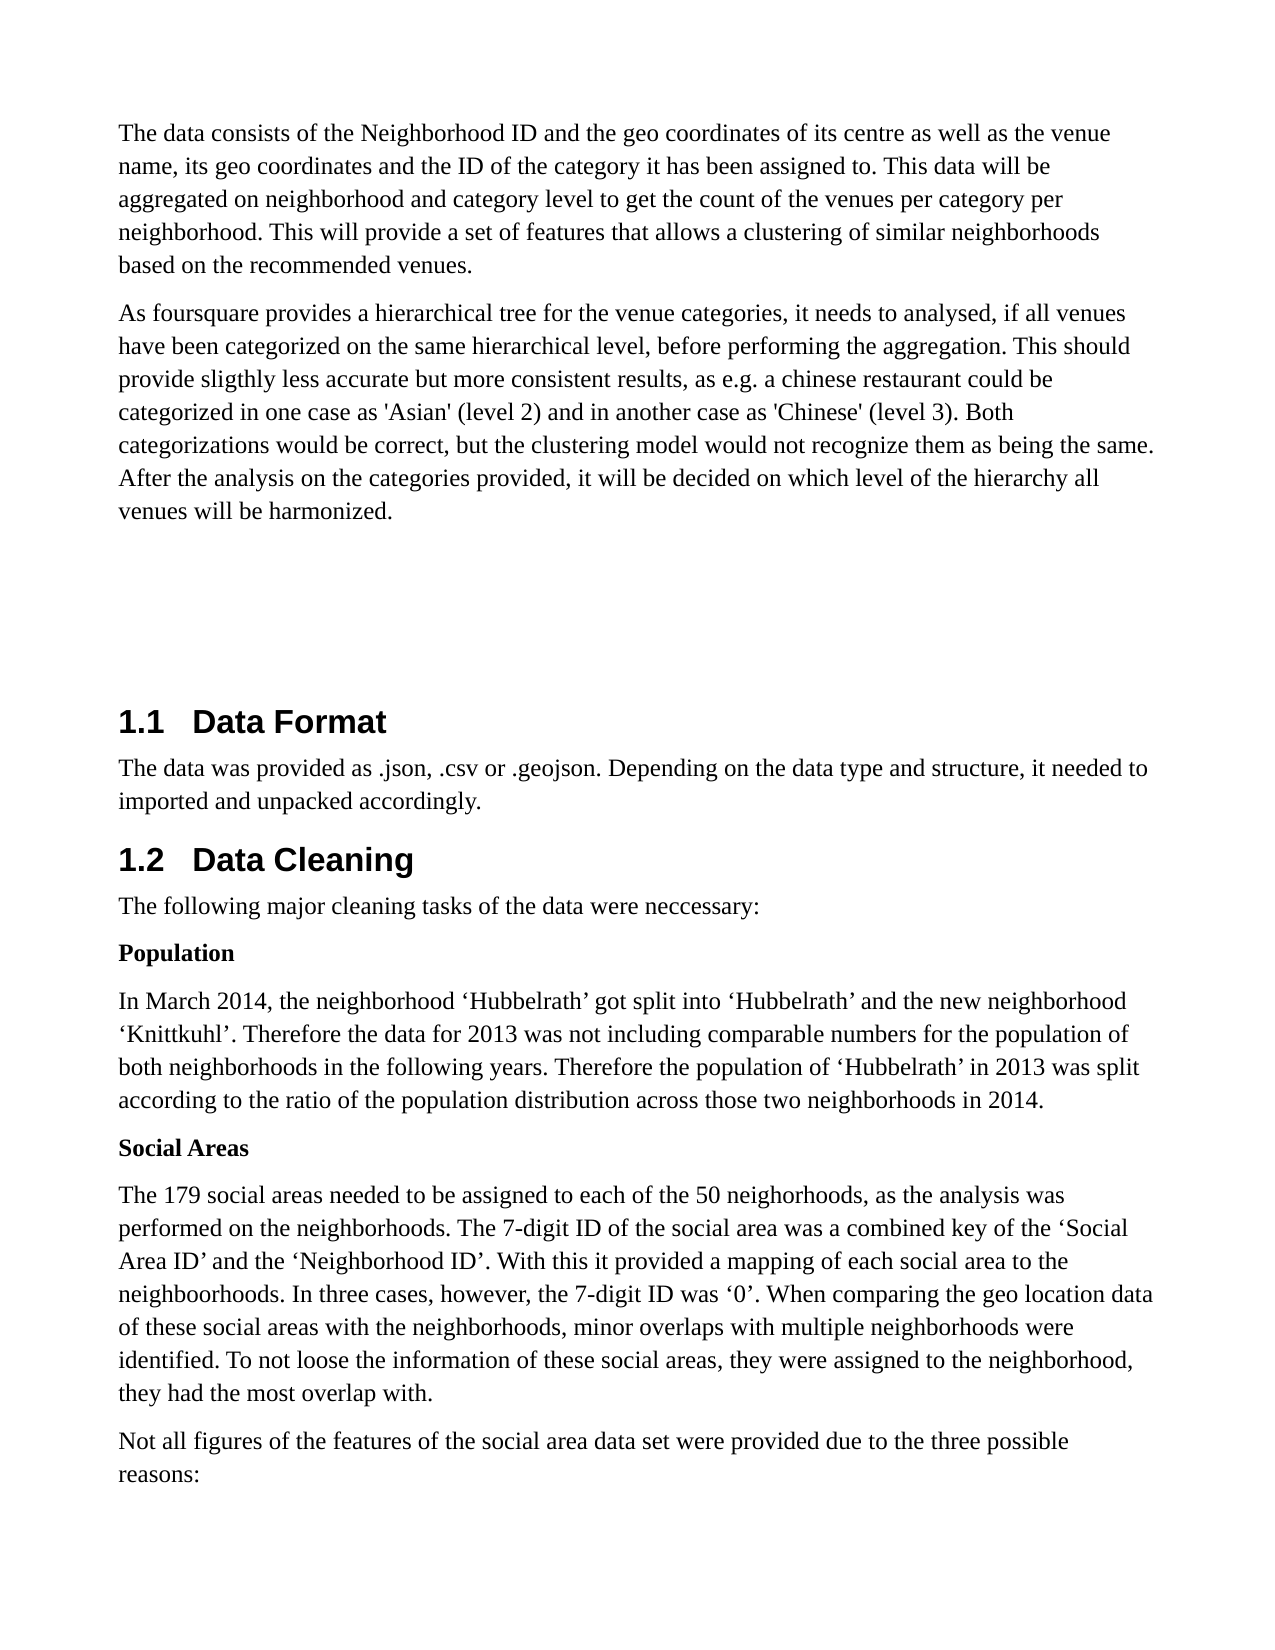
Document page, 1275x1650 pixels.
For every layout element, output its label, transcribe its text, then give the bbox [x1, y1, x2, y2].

text The 179 social areas needed to be assigned to each of the 50 neighorhoods, as the analysis was performed on the neighborhoods. The 7-digit ID of the social area was a combined key of the ‘Social Area ID’ and the ‘Neighborhood ID’. With this it provided a mapping of each social area to the neighboorhoods. In three cases, however, the 7-digit ID was ‘0’. When comparing the geo location data of these social areas with the neighborhoods, minor overlaps with multiple neighborhoods were identified. To not loose the information of these social areas, they were assigned to the neighborhood, they had the most overlap with. [118, 1180, 1157, 1407]
text The data consists of the Neighborhood ID and the geo coordinates of its centre as well as the venue name, its geo coordinates and the ID of the category it has been assigned to. This data will be aggregated on neighborhood and category level to get the count of the venues per category per neighborhood. This will provide a set of features that allows a clustering of similar neighborhoods based on the recommended venues. [118, 118, 1157, 279]
text Social Areas [118, 1133, 1157, 1162]
text In March 2014, the neighborhood ‘Hubbelrath’ got split into ‘Hubbelrath’ and the new neighborhood ‘Knittkuhl’. Therefore the data for 2013 was not including comparable numbers for the population of both neighborhoods in the following years. Therefore the population of ‘Hubbelrath’ in 2013 was split according to the ratio of the population distribution across those two neighborhoods in 2014. [118, 986, 1157, 1114]
text Not all figures of the features of the social area data set were provided due to the three possible reasons: [118, 1426, 1157, 1488]
text The following major cleaning tasks of the data were neccessary: [118, 891, 1157, 920]
text The data was provided as .json, .csv or .geojson. Depending on the data type and structure, it needed to imported and unpacked accordingly. [118, 753, 1157, 815]
subtitle Data Cleaning [118, 840, 1157, 878]
text Population [118, 938, 1157, 967]
text As foursquare provides a hierarchical tree for the venue categories, it needs to analysed, if all venues have been categorized on the same hierarchical level, before performing the aggregation. This should provide sligthly less accurate but more consistent results, as e.g. a chinese restaurant could be categorized in one case as 'Asian' (level 2) and in another case as 'Chinese' (level 3). Both categorizations would be correct, but the clustering model would not recognize them as being the same. After the analysis on the categories provided, it will be decided on which level of the hierarchy all venues will be harmonized. [118, 298, 1157, 525]
subtitle Data Format [118, 702, 1157, 741]
